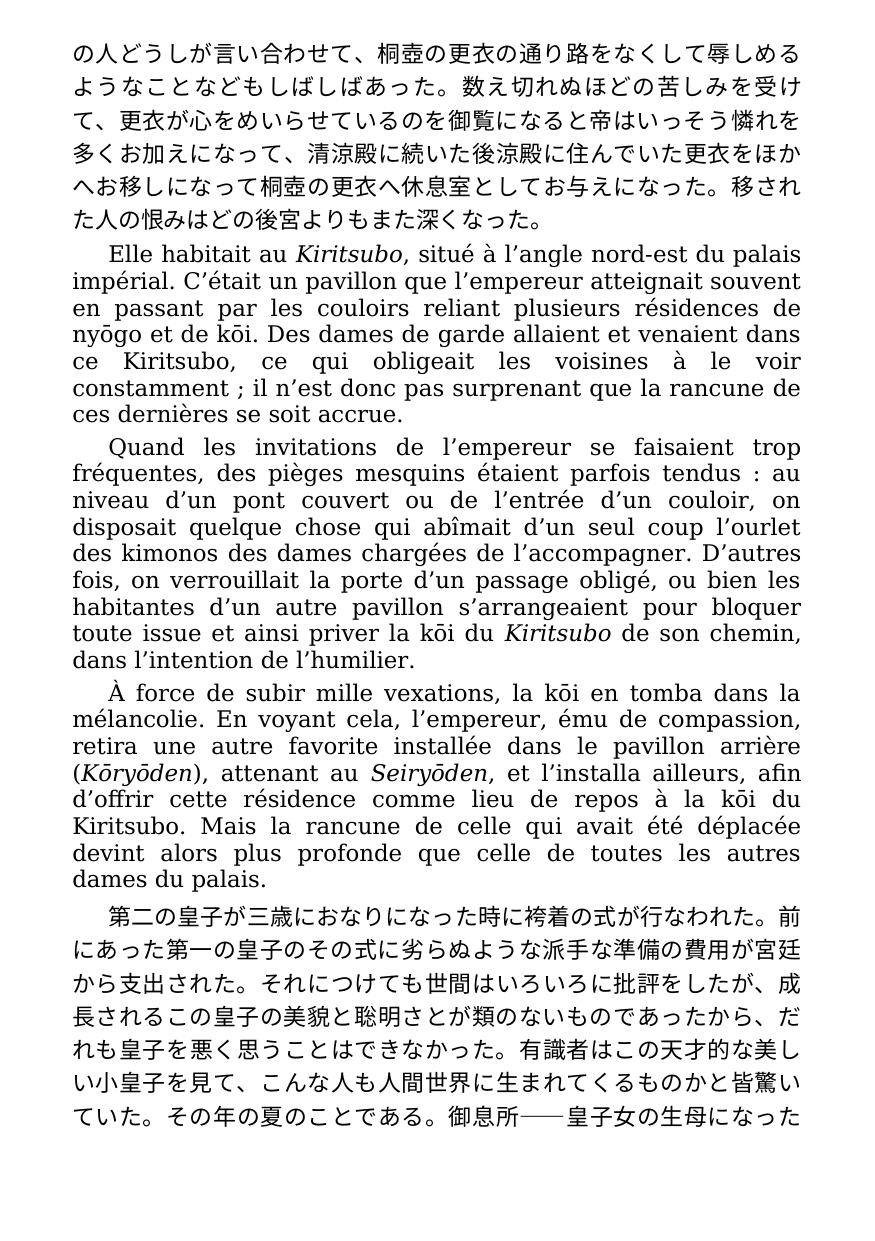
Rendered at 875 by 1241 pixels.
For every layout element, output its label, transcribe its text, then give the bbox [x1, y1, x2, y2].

text Elle habitait au Kiritsubo, situé à l’angle nord-est du palais impérial. C’était un pavillon que l’empereur atteignait souvent en passant par les couloirs reliant plusieurs résidences de nyōgo et de kōi. Des dames de garde allaient et venaient dans ce Kiritsubo, ce qui obligeait les voisines à le voir constamment ; il n’est donc pas surprenant que la rancune de ces dernières se soit accrue. [72, 241, 802, 428]
text の人どうしが言い合わせて、桐壺の更衣の通り路をなくして辱しめるようなことなどもしばしばあった。数え切れぬほどの苦しみを受けて、更衣が心をめいらせているのを御覧になると帝はいっそう憐れを多くお加えになって、清涼殿に続いた後涼殿に住んでいた更衣をほかへお移しになって桐壺の更衣へ休息室としてお与えになった。移された人の恨みはどの後宮よりもまた深くなった。 [72, 36, 802, 235]
text Quand les invitations de l’empereur se faisaient trop fréquentes, des pièges mesquins étaient parfois tendus : au niveau d’un pont couvert ou de l’entrée d’un couloir, on disposait quelque chose qui abîmait d’un seul coup l’ourlet des kimonos des dames chargées de l’accompagner. D’autres fois, on verrouillait la porte d’un passage obligé, ou bien les habitantes d’un autre pavillon s’arrangeaient pour bloquer toute issue et ainsi priver la kōi du Kiritsubo de son chemin, dans l’intention de l’humilier. [72, 434, 802, 674]
text À force de subir mille vexations, la kōi en tomba dans la mélancolie. En voyant cela, l’empereur, ému de compassion, retira une autre favorite installée dans le pavillon arrière (Kōryōden), attenant au Seiryōden, et l’installa ailleurs, afin d’offrir cette résidence comme lieu de repos à la kōi du Kiritsubo. Mais la rancune de celle qui avait été déplacée devint alors plus profonde que celle de toutes les autres dames du palais. [72, 680, 802, 893]
text 第二の皇子が三歳におなりになった時に袴着の式が行なわれた。前にあった第一の皇子のその式に劣らぬような派手な準備の費用が宮廷から支出された。それにつけても世間はいろいろに批評をしたが、成長されるこの皇子の美貌と聡明さとが類のないものであったから、だれも皇子を悪く思うことはできなかった。有識者はこの天才的な美しい小皇子を見て、こんな人も人間世界に生まれてくるものかと皆驚いていた。その年の夏のことである。御息所――皇子女の生母になった [72, 899, 802, 1132]
